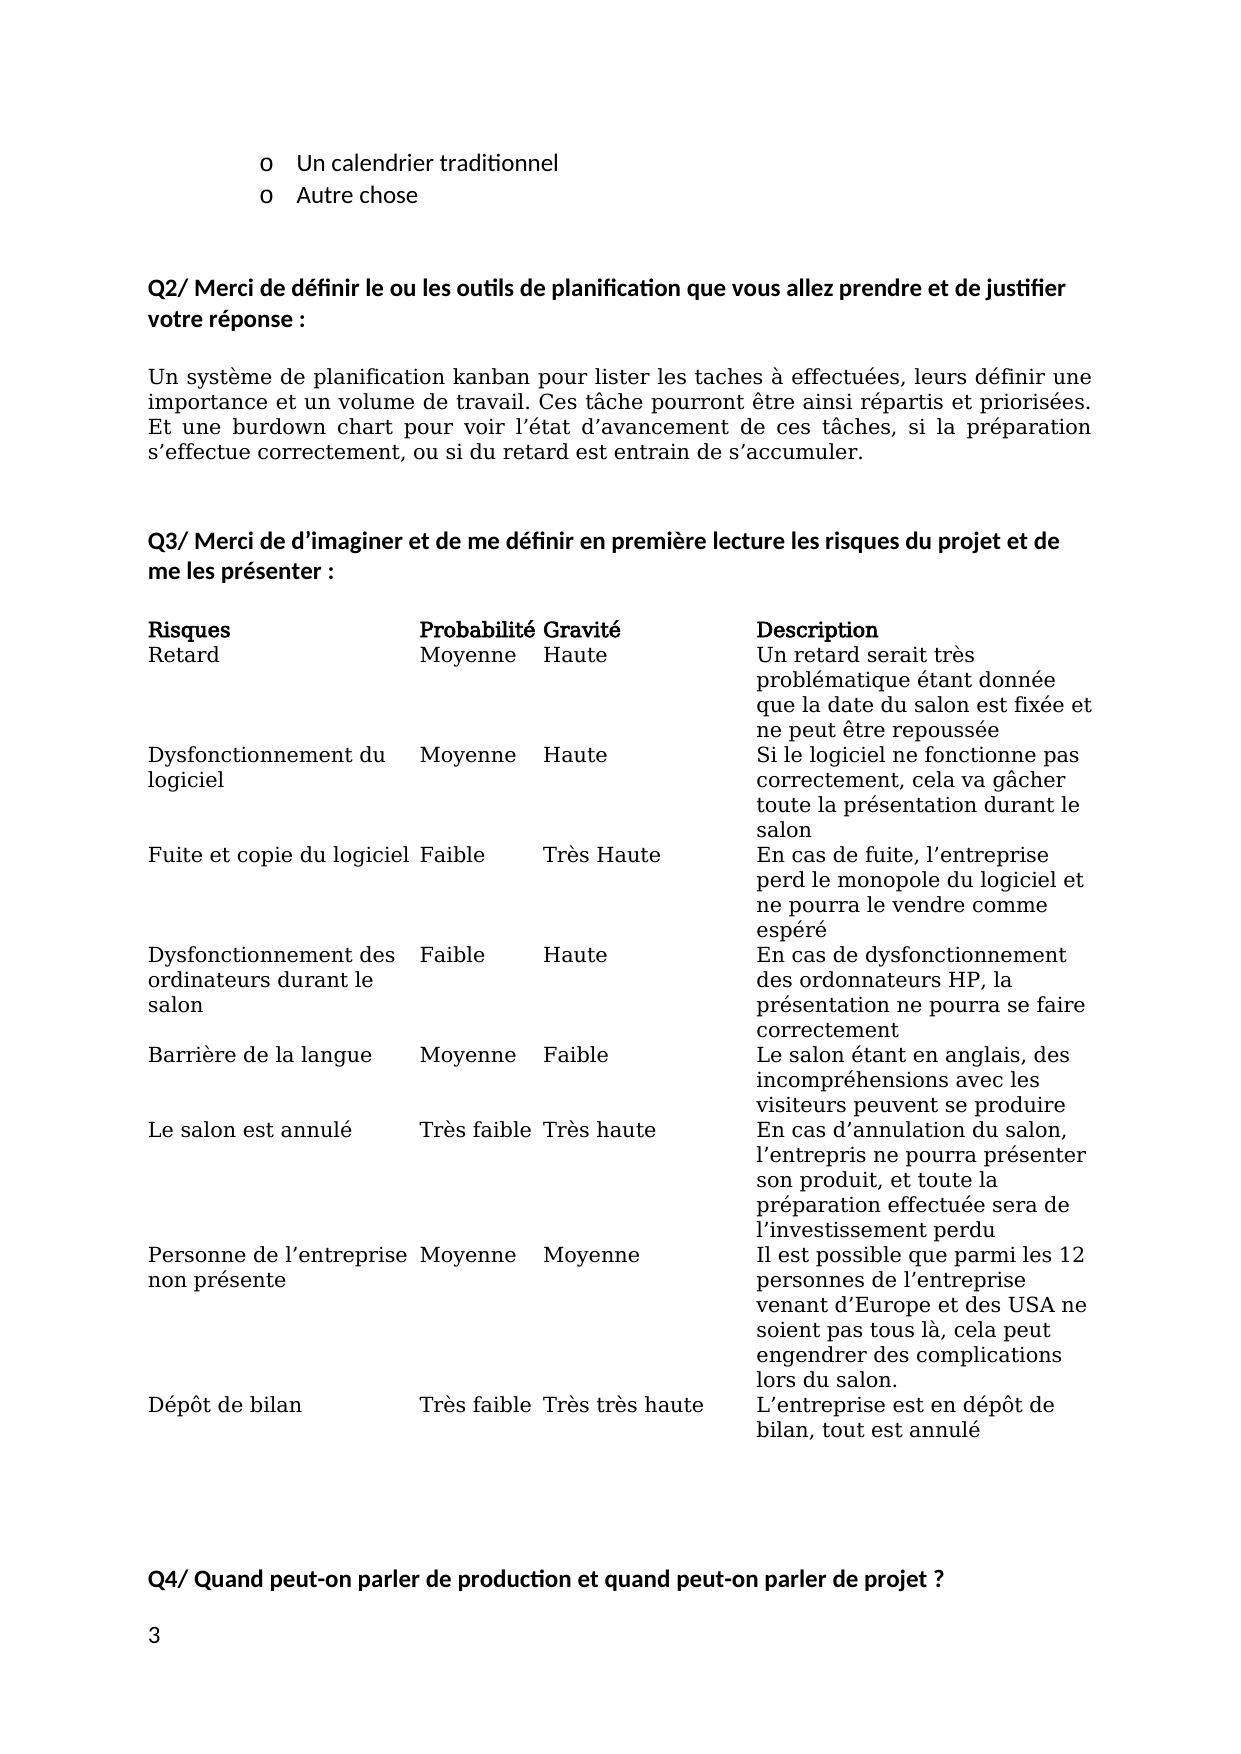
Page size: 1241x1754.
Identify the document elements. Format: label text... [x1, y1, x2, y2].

table_cell Personne de l’entreprise non présente [148, 1241, 419, 1391]
table_cell Si le logiciel ne fonctionne pas correctement, cela va gâcher toute la présentation durant le salon [756, 741, 1093, 841]
table_cell Moyenne [419, 1041, 543, 1116]
table_cell Faible [419, 941, 543, 1041]
table_header Gravité [543, 616, 756, 641]
table_cell Très faible [419, 1116, 543, 1241]
table_cell En cas de dysfonctionnement des ordonnateurs HP, la présentation ne pourra se faire correctement [756, 941, 1093, 1041]
table_cell Moyenne [543, 1241, 756, 1391]
table_cell Retard [148, 641, 419, 741]
table_cell Le salon est annulé [148, 1116, 419, 1241]
table_cell Fuite et copie du logiciel [148, 841, 419, 941]
table_cell Moyenne [419, 641, 543, 741]
list Un calendrier traditionnel [259, 148, 1093, 179]
table_header Description [756, 616, 1093, 641]
table_header Probabilité [419, 616, 543, 641]
table_cell Un retard serait très problématique étant donnée que la date du salon est fixée et ne peut être repoussée [756, 641, 1093, 741]
table_cell L’entreprise est en dépôt de bilan, tout est annulé [756, 1391, 1093, 1441]
table_cell Moyenne [419, 741, 543, 841]
table_cell Très faible [419, 1391, 543, 1441]
table_cell Dépôt de bilan [148, 1391, 419, 1441]
table_cell En cas d’annulation du salon, l’entrepris ne pourra présenter son produit, et toute la préparation effectuée sera de l’investissement perdu [756, 1116, 1093, 1241]
table_cell En cas de fuite, l’entreprise perd le monopole du logiciel et ne pourra le vendre comme espéré [756, 841, 1093, 941]
table_cell Très très haute [543, 1391, 756, 1441]
table_cell Barrière de la langue [148, 1041, 419, 1116]
table_cell Dysfonctionnement du logiciel [148, 741, 419, 841]
text Un système de planification kanban pour lister les taches à effectuées, leurs définir une importance et un volume de travail. Ces tâche pourront être ainsi répartis et priorisées. Et une burdown chart pour voir l’état d’avancement de ces tâches, si la préparation s’effectue correctement, ou si du retard est entrain de s’accumuler. [148, 364, 1093, 464]
table_cell Faible [419, 841, 543, 941]
table_cell Dysfonctionnement des ordinateurs durant le salon [148, 941, 419, 1041]
table_header Risques [148, 616, 419, 641]
table_cell Faible [543, 1041, 756, 1116]
table_cell Moyenne [419, 1241, 543, 1391]
table_cell Très haute [543, 1116, 756, 1241]
table_cell Haute [543, 741, 756, 841]
list Autre chose [259, 179, 1093, 211]
table_cell Haute [543, 941, 756, 1041]
table_cell Très Haute [543, 841, 756, 941]
table_cell Haute [543, 641, 756, 741]
table_cell Le salon étant en anglais, des incompréhensions avec les visiteurs peuvent se produire [756, 1041, 1093, 1116]
table_cell Il est possible que parmi les 12 personnes de l’entreprise venant d’Europe et des USA ne soient pas tous là, cela peut engendrer des complications lors du salon. [756, 1241, 1093, 1391]
text Q3/ Merci de d’imaginer et de me définir en première lecture les risques du projet et de me les présenter : [148, 525, 1093, 586]
text Q4/ Quand peut-on parler de production et quand peut-on parler de projet ? [148, 1563, 1093, 1594]
text Q2/ Merci de définir le ou les outils de planification que vous allez prendre et de justifier votre réponse : [148, 272, 1093, 333]
